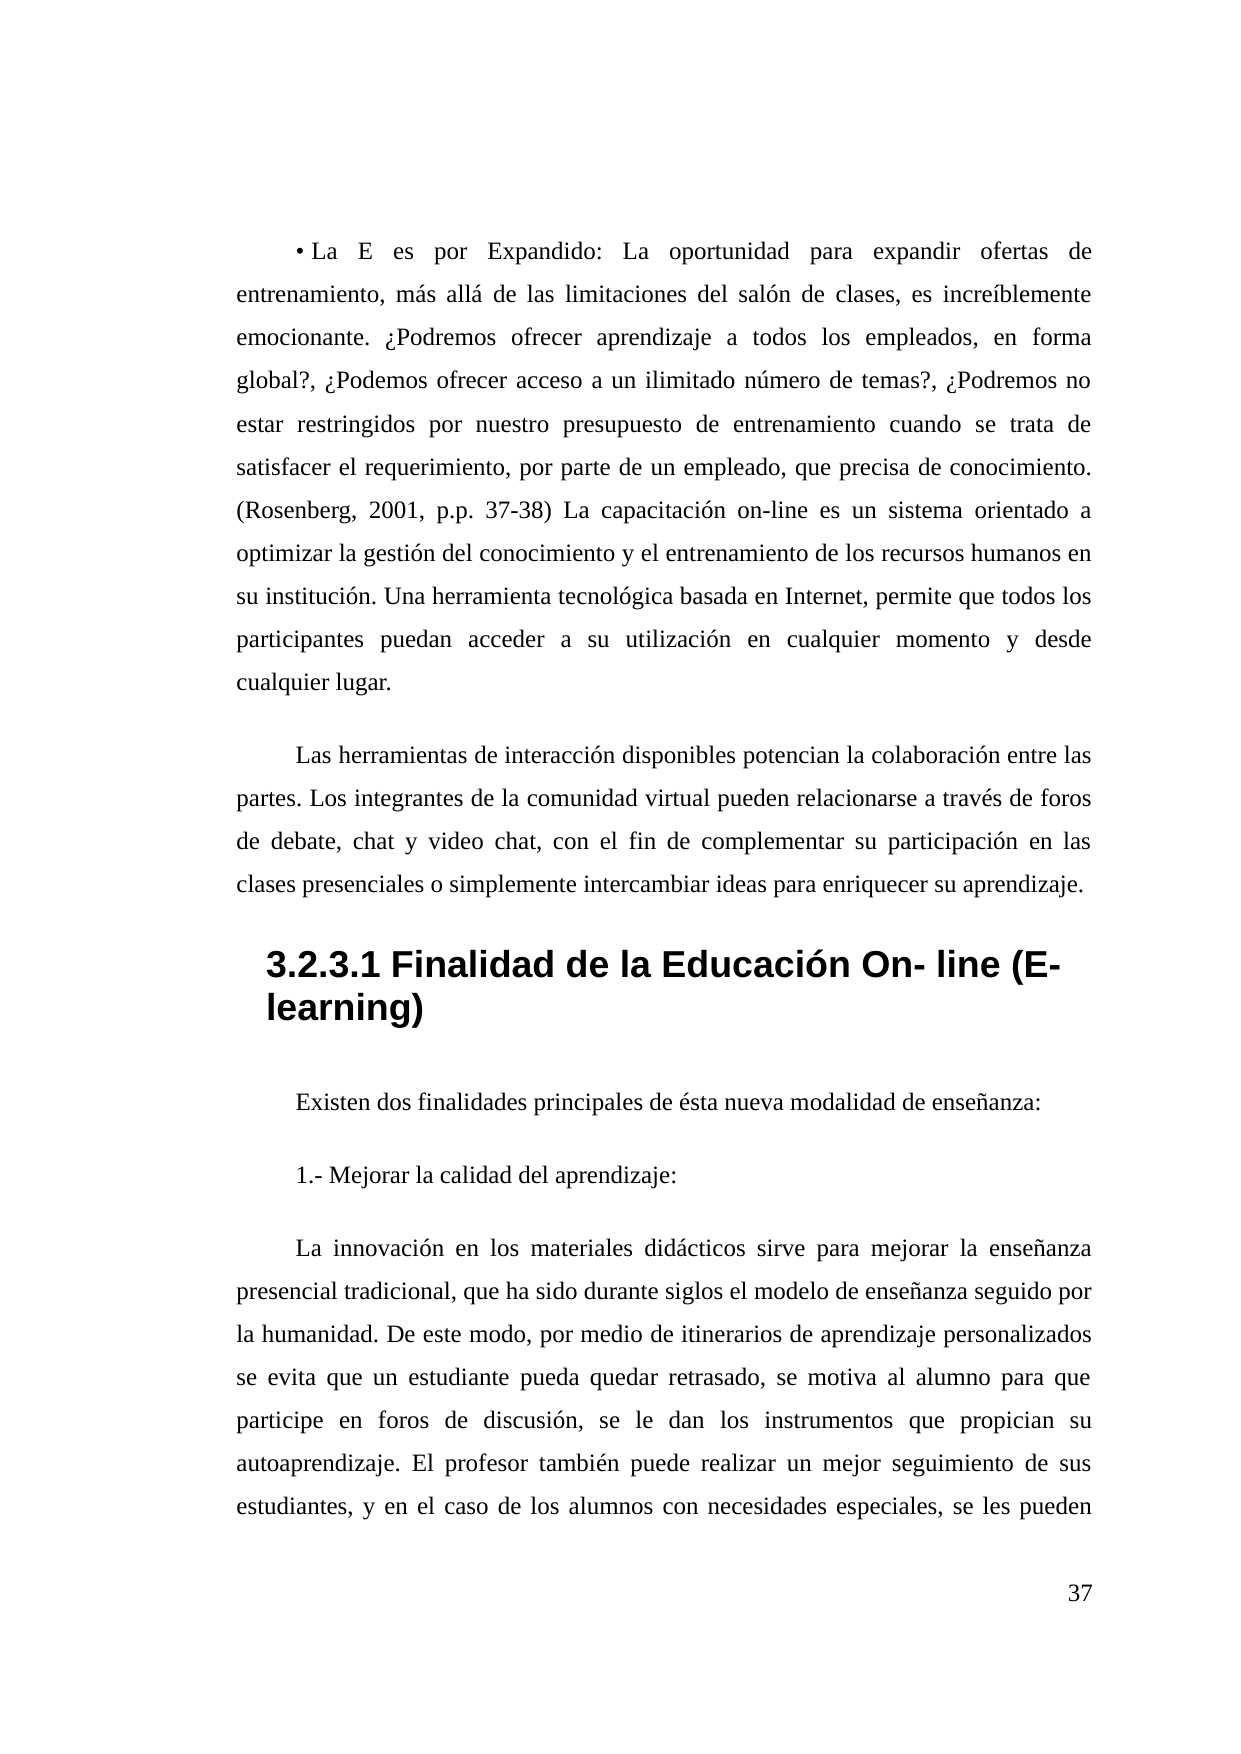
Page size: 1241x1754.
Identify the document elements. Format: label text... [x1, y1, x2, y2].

subtitle 3.2.3.1 Finalidad de la Educación On- line (E-learning) [236, 942, 1093, 1028]
text • La E es por Expandido: La oportunidad para expandir ofertas de entrenamiento, más allá de las limitaciones del salón de clases, es increíblemente emocionante. ¿Podremos ofrecer aprendizaje a todos los empleados, en forma global?, ¿Podemos ofrecer acceso a un ilimitado número de temas?, ¿Podremos no estar restringidos por nuestro presupuesto de entrenamiento cuando se trata de satisfacer el requerimiento, por parte de un empleado, que precisa de conocimiento. (Rosenberg, 2001, p.p. 37-38) La capacitación on-line es un sistema orientado a optimizar la gestión del conocimiento y el entrenamiento de los recursos humanos en su institución. Una herramienta tecnológica basada en Internet, permite que todos los participantes puedan acceder a su utilización en cualquier momento y desde cualquier lugar. [236, 236, 1093, 696]
text Existen dos finalidades principales de ésta nueva modalidad de enseñanza: [236, 1087, 1093, 1116]
text 1.- Mejorar la calidad del aprendizaje: [236, 1160, 1093, 1189]
text Las herramientas de interacción disponibles potencian la colaboración entre las partes. Los integrantes de la comunidad virtual pueden relacionarse a través de foros de debate, chat y video chat, con el fin de complementar su participación en las clases presenciales o simplemente intercambiar ideas para enriquecer su aprendizaje. [236, 740, 1093, 898]
text La innovación en los materiales didácticos sirve para mejorar la enseñanza presencial tradicional, que ha sido durante siglos el modelo de enseñanza seguido por la humanidad. De este modo, por medio de itinerarios de aprendizaje personalizados se evita que un estudiante pueda quedar retrasado, se motiva al alumno para que participe en foros de discusión, se le dan los instrumentos que propician su autoaprendizaje. El profesor también puede realizar un mejor seguimiento de sus estudiantes, y en el caso de los alumnos con necesidades especiales, se les pueden [236, 1233, 1093, 1520]
